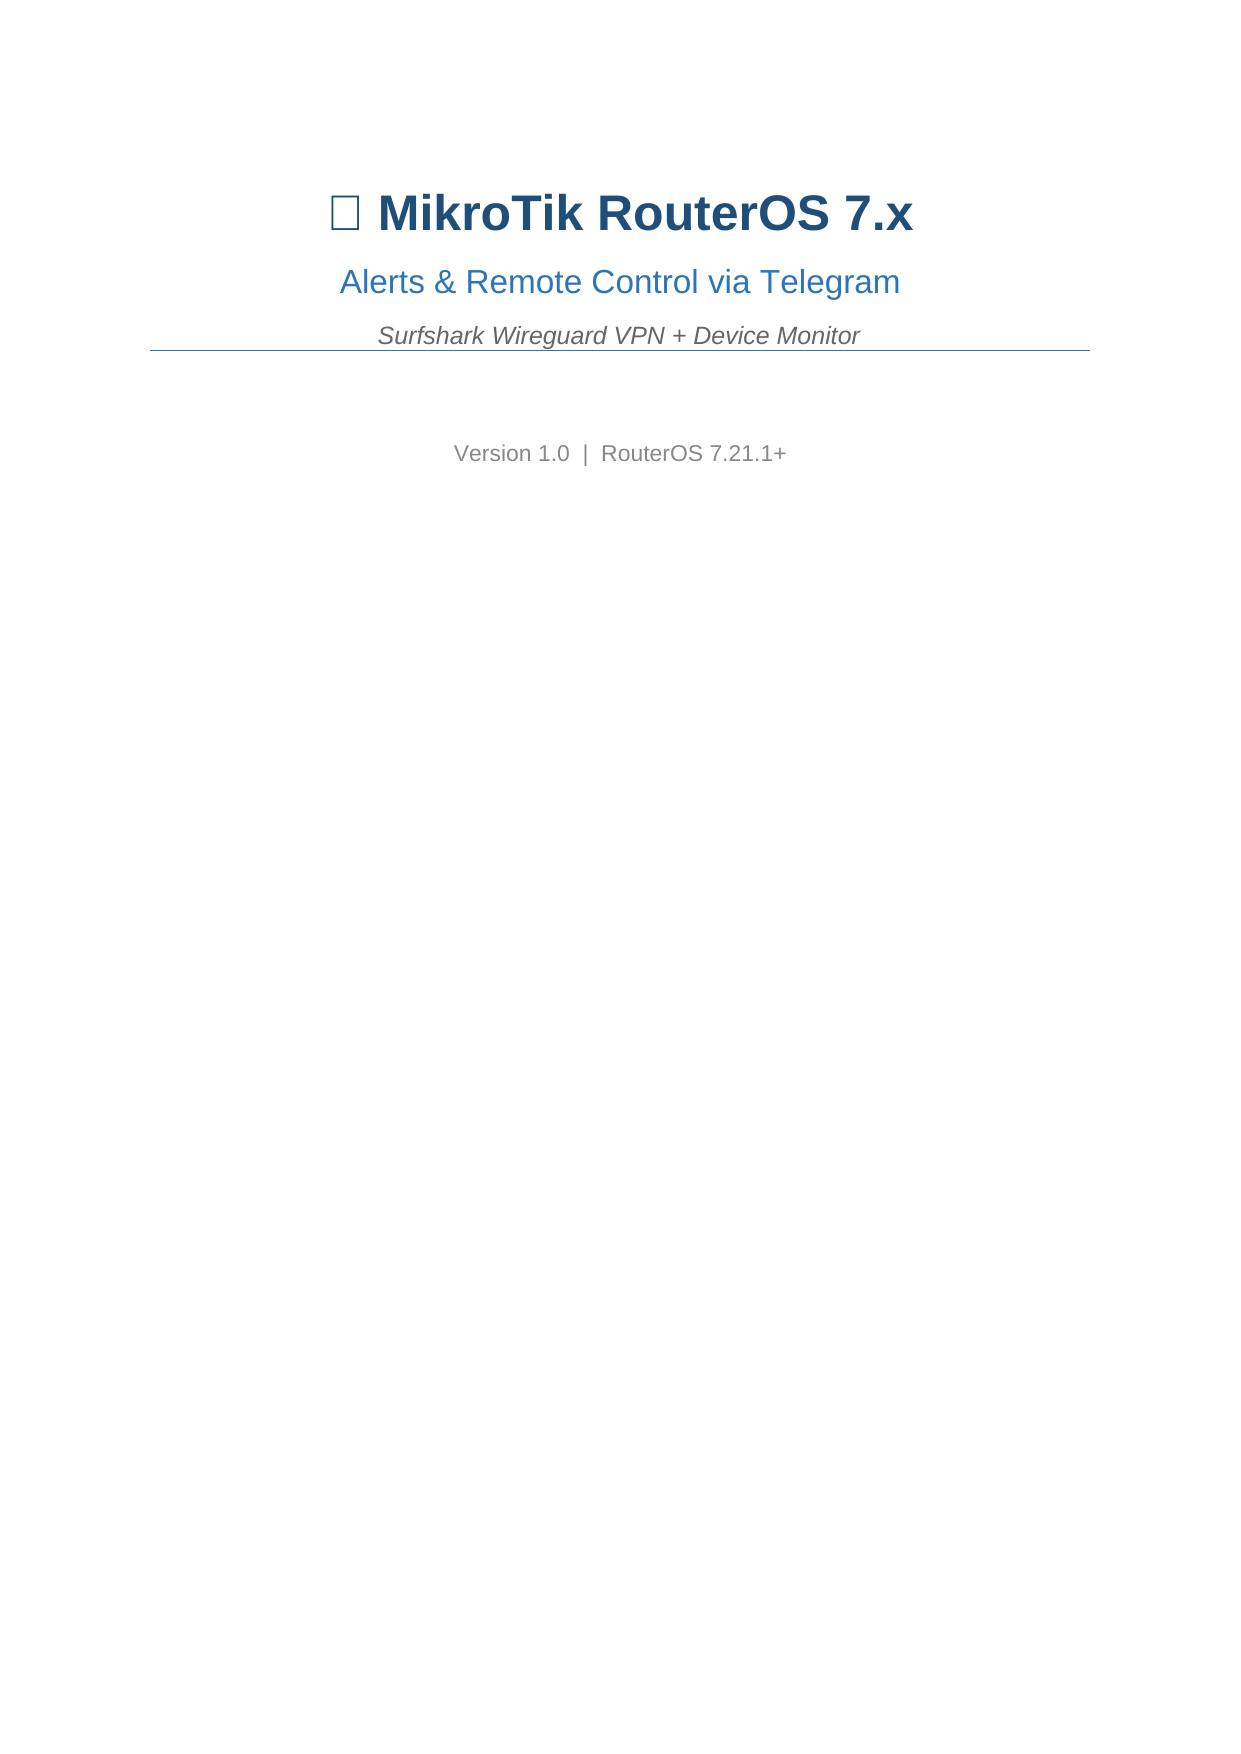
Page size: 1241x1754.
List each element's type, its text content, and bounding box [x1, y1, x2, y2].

text Alerts & Remote Control via Telegram [150, 262, 1090, 300]
text Surfshark Wireguard VPN + Device Monitor [150, 321, 1090, 350]
text Version 1.0 | RouterOS 7.21.1+ [150, 440, 1090, 467]
text 🤖 MikroTik RouterOS 7.x [150, 183, 1090, 241]
